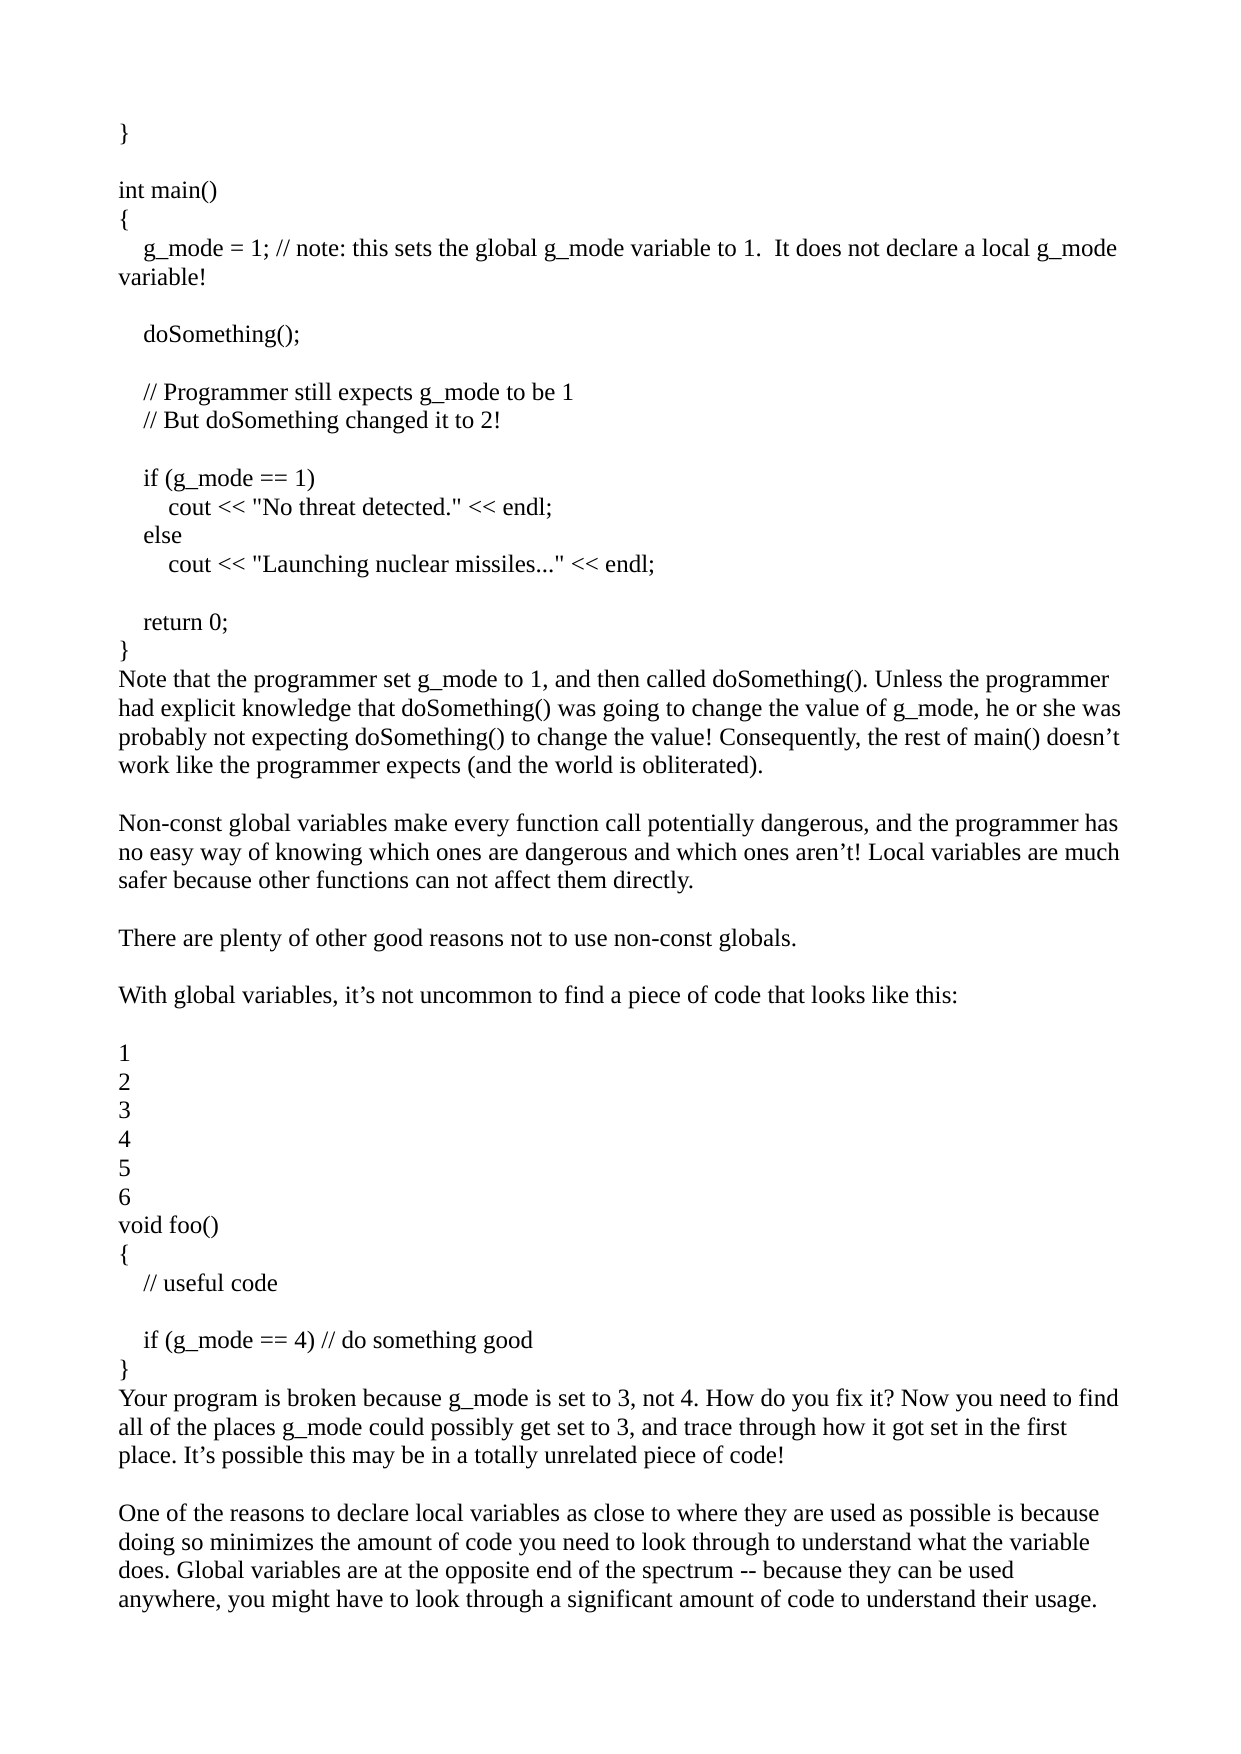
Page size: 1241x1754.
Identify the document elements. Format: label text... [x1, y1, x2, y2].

text 2 [118, 1067, 1122, 1096]
text if (g_mode == 1) [118, 463, 1122, 492]
text else [118, 521, 1122, 549]
text { [118, 204, 1122, 233]
text With global variables, it’s not uncommon to find a piece of code that looks like this: [118, 981, 1122, 1009]
text 3 [118, 1096, 1122, 1124]
text } [118, 118, 1122, 147]
text // But doSomething changed it to 2! [118, 406, 1122, 434]
text } [118, 1354, 1122, 1383]
text } [118, 636, 1122, 664]
text Your program is broken because g_mode is set to 3, not 4. How do you fix it? Now you need to find all of the places g_mode could possibly get set to 3, and trace through how it got set in the first place. It’s possible this may be in a totally unrelated piece of code! [118, 1383, 1122, 1469]
text cout << "No threat detected." << endl; [118, 492, 1122, 521]
text 1 [118, 1038, 1122, 1067]
text There are plenty of other good reasons not to use non-const globals. [118, 923, 1122, 952]
text cout << "Launching nuclear missiles..." << endl; [118, 549, 1122, 578]
text 4 [118, 1124, 1122, 1153]
text Note that the programmer set g_mode to 1, and then called doSomething(). Unless the programmer had explicit knowledge that doSomething() was going to change the value of g_mode, he or she was probably not expecting doSomething() to change the value! Consequently, the rest of main() doesn’t work like the programmer expects (and the world is obliterated). [118, 664, 1122, 779]
text void foo() [118, 1211, 1122, 1239]
text { [118, 1239, 1122, 1268]
text if (g_mode == 4) // do something good [118, 1326, 1122, 1354]
text Non-const global variables make every function call potentially dangerous, and the programmer has no easy way of knowing which ones are dangerous and which ones aren’t! Local variables are much safer because other functions can not affect them directly. [118, 808, 1122, 894]
text doSomething(); [118, 319, 1122, 348]
text return 0; [118, 607, 1122, 636]
text 5 [118, 1153, 1122, 1182]
text One of the reasons to declare local variables as close to where they are used as possible is because doing so minimizes the amount of code you need to look through to understand what the variable does. Global variables are at the opposite end of the spectrum -- because they can be used anywhere, you might have to look through a significant amount of code to understand their usage. [118, 1498, 1122, 1613]
text // useful code [118, 1268, 1122, 1297]
text 6 [118, 1182, 1122, 1211]
text g_mode = 1; // note: this sets the global g_mode variable to 1. It does not declare a local g_mode variable! [118, 233, 1122, 291]
text // Programmer still expects g_mode to be 1 [118, 377, 1122, 406]
text int main() [118, 176, 1122, 204]
